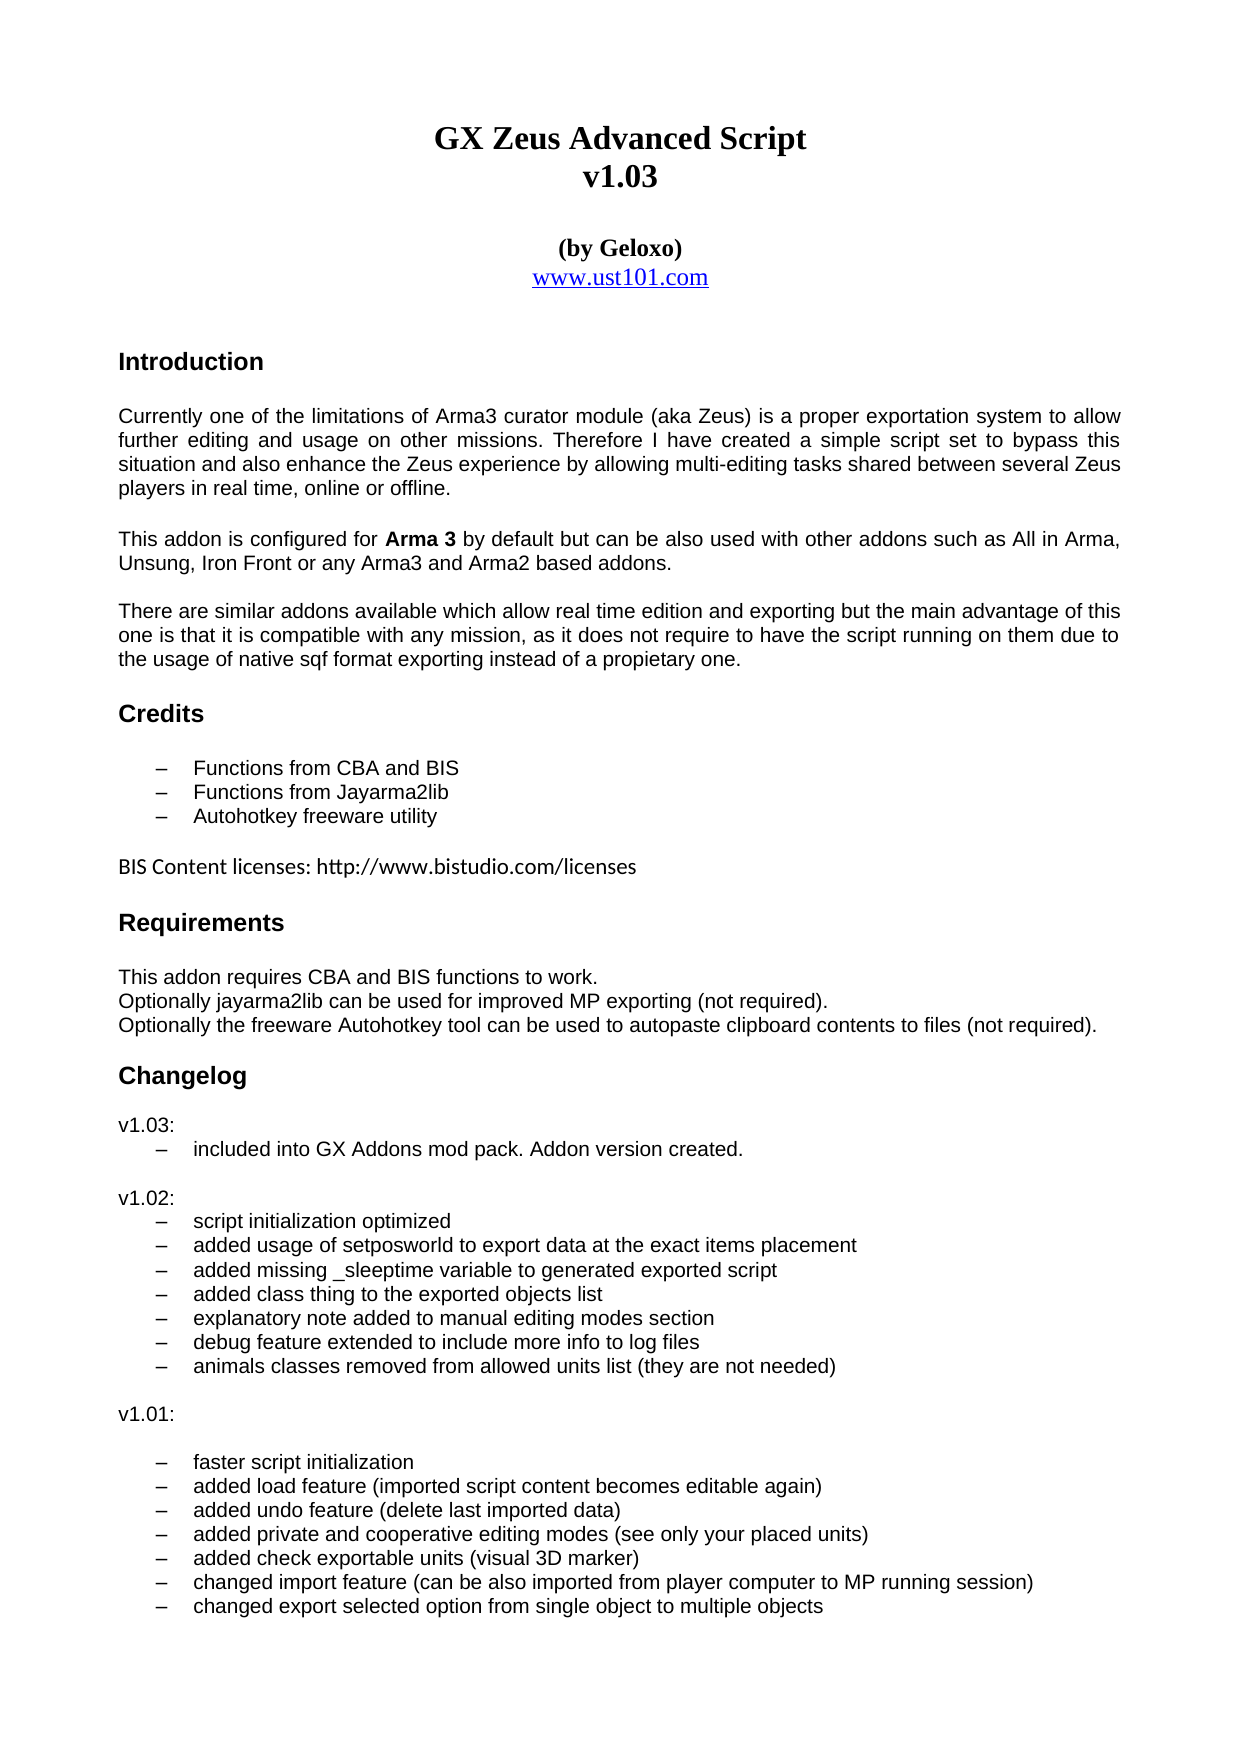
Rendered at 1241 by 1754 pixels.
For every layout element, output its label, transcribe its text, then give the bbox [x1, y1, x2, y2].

text There are similar addons available which allow real time edition and exporting but the main advantage of this one is that it is compatible with any mission, as it does not require to have the script running on them due to the usage of native sqf format exporting instead of a propietary one. [118, 599, 1122, 671]
text (by Geloxo) [118, 233, 1122, 262]
text Optionally jayarma2lib can be used for improved MP exporting (not required). [118, 989, 1122, 1013]
list script initialization optimized [156, 1209, 1122, 1233]
list changed export selected option from single object to multiple objects [156, 1594, 1122, 1618]
list Autohotkey freeware utility [156, 804, 1122, 828]
list included into GX Addons mod pack. Addon version created. [156, 1137, 1122, 1161]
text v1.03 [118, 156, 1122, 195]
list debug feature extended to include more info to log files [156, 1329, 1122, 1354]
text Currently one of the limitations of Arma3 curator module (aka Zeus) is a proper exportation system to allow further editing and usage on other missions. Therefore I have created a simple script set to bypass this situation and also enhance the Zeus experience by allowing multi-editing tasks shared between several Zeus players in real time, online or offline. [118, 403, 1122, 499]
text Introduction [118, 347, 1122, 375]
text BIS Content licenses: http://www.bistudio.com/licenses [118, 852, 1122, 880]
text Credits [118, 699, 1122, 728]
text Optionally the freeware Autohotkey tool can be used to autopaste clipboard contents to files (not required). [118, 1013, 1122, 1037]
list added usage of setposworld to export data at the exact items placement [156, 1233, 1122, 1257]
text v1.03: [118, 1113, 1122, 1137]
text www.ust101.com [118, 262, 1122, 291]
text This addon is configured for Arma 3 by default but can be also used with other addons such as All in Arma, Unsung, Iron Front or any Arma3 and Arma2 based addons. [118, 527, 1122, 575]
list added class thing to the exported objects list [156, 1281, 1122, 1306]
text Requirements [118, 908, 1122, 937]
list Functions from Jayarma2lib [156, 780, 1122, 804]
text This addon requires CBA and BIS functions to work. [118, 965, 1122, 989]
list added load feature (imported script content becomes editable again) [156, 1474, 1122, 1498]
list Functions from CBA and BIS [156, 756, 1122, 780]
list explanatory note added to manual editing modes section [156, 1306, 1122, 1329]
list faster script initialization [156, 1449, 1122, 1474]
list added missing _sleeptime variable to generated exported script [156, 1257, 1122, 1281]
text Changelog [118, 1061, 1122, 1089]
list changed import feature (can be also imported from player computer to MP running session) [156, 1570, 1122, 1594]
list added private and cooperative editing modes (see only your placed units) [156, 1522, 1122, 1546]
list animals classes removed from allowed units list (they are not needed) [156, 1354, 1122, 1378]
text v1.02: [118, 1185, 1122, 1209]
text GX Zeus Advanced Script [118, 118, 1122, 156]
list added undo feature (delete last imported data) [156, 1498, 1122, 1522]
text v1.01: [118, 1402, 1122, 1426]
list added check exportable units (visual 3D marker) [156, 1546, 1122, 1570]
